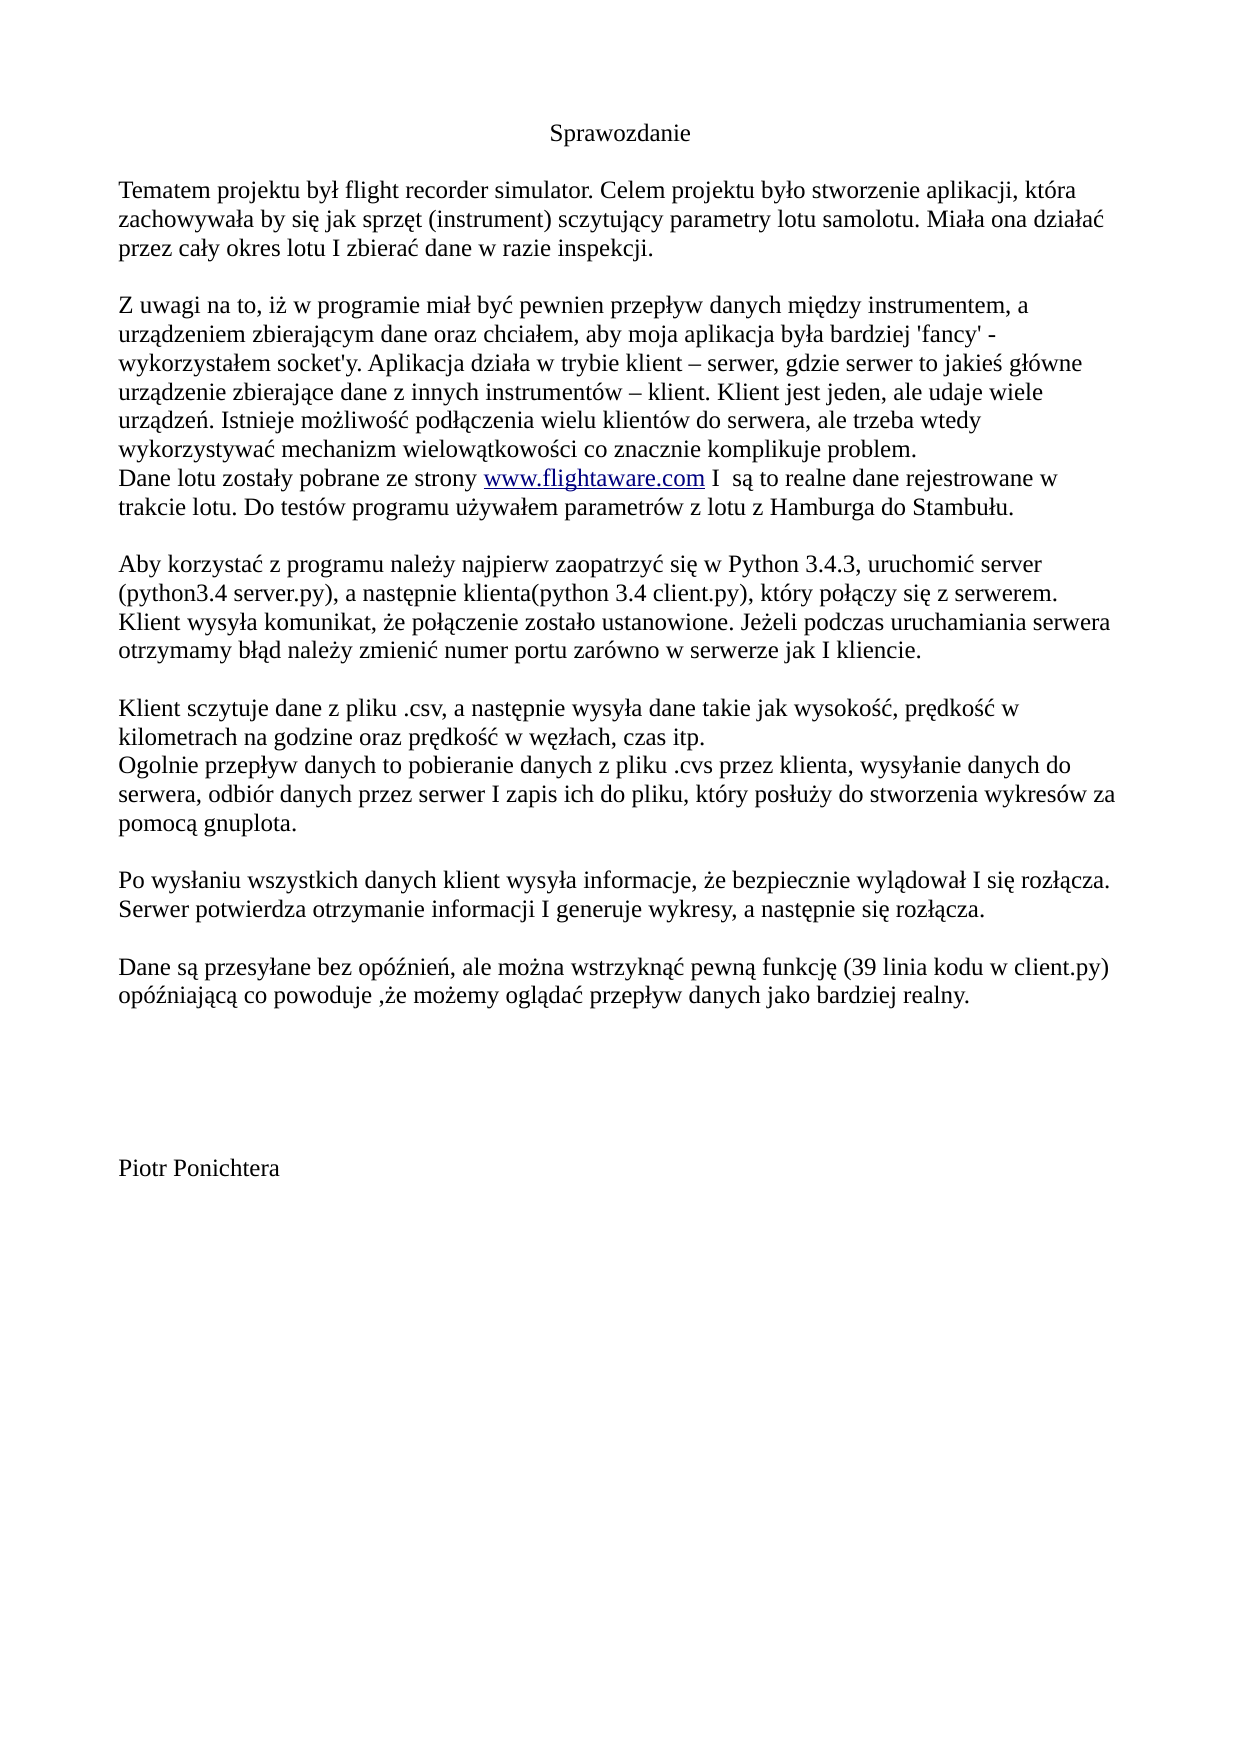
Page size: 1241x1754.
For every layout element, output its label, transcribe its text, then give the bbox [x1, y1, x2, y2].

text Aby korzystać z programu należy najpierw zaopatrzyć się w Python 3.4.3, uruchomić server (python3.4 server.py), a następnie klienta(python 3.4 client.py), który połączy się z serwerem. Klient wysyła komunikat, że połączenie zostało ustanowione. Jeżeli podczas uruchamiania serwera otrzymamy błąd należy zmienić numer portu zarówno w serwerze jak I kliencie. [118, 549, 1122, 664]
text Ogolnie przepływ danych to pobieranie danych z pliku .cvs przez klienta, wysyłanie danych do serwera, odbiór danych przez serwer I zapis ich do pliku, który posłuży do stworzenia wykresów za pomocą gnuplota. [118, 751, 1122, 837]
text Serwer potwierdza otrzymanie informacji I generuje wykresy, a następnie się rozłącza. [118, 894, 1122, 923]
text Z uwagi na to, iż w programie miał być pewnien przepływ danych między instrumentem, a urządzeniem zbierającym dane oraz chciałem, aby moja aplikacja była bardziej 'fancy' - wykorzystałem socket'y. Aplikacja działa w trybie klient – serwer, gdzie serwer to jakieś główne urządzenie zbierające dane z innych instrumentów – klient. Klient jest jeden, ale udaje wiele urządzeń. Istnieje możliwość podłączenia wielu klientów do serwera, ale trzeba wtedy wykorzystywać mechanizm wielowątkowości co znacznie komplikuje problem. [118, 291, 1122, 463]
text Klient sczytuje dane z pliku .csv, a następnie wysyła dane takie jak wysokość, prędkość w kilometrach na godzine oraz prędkość w węzłach, czas itp. [118, 693, 1122, 751]
text Dane lotu zostały pobrane ze strony www.flightaware.com I są to realne dane rejestrowane w trakcie lotu. Do testów programu używałem parametrów z lotu z Hamburga do Stambułu. [118, 463, 1122, 521]
text Dane są przesyłane bez opóźnień, ale można wstrzyknąć pewną funkcję (39 linia kodu w client.py) opóźniającą co powoduje ,że możemy oglądać przepływ danych jako bardziej realny. [118, 952, 1122, 1009]
text Sprawozdanie [118, 118, 1122, 147]
text Po wysłaniu wszystkich danych klient wysyła informacje, że bezpiecznie wylądował I się rozłącza. [118, 866, 1122, 894]
text Piotr Ponichtera [118, 1153, 1122, 1182]
text Tematem projektu był flight recorder simulator. Celem projektu było stworzenie aplikacji, która zachowywała by się jak sprzęt (instrument) sczytujący parametry lotu samolotu. Miała ona działać przez cały okres lotu I zbierać dane w razie inspekcji. [118, 176, 1122, 262]
